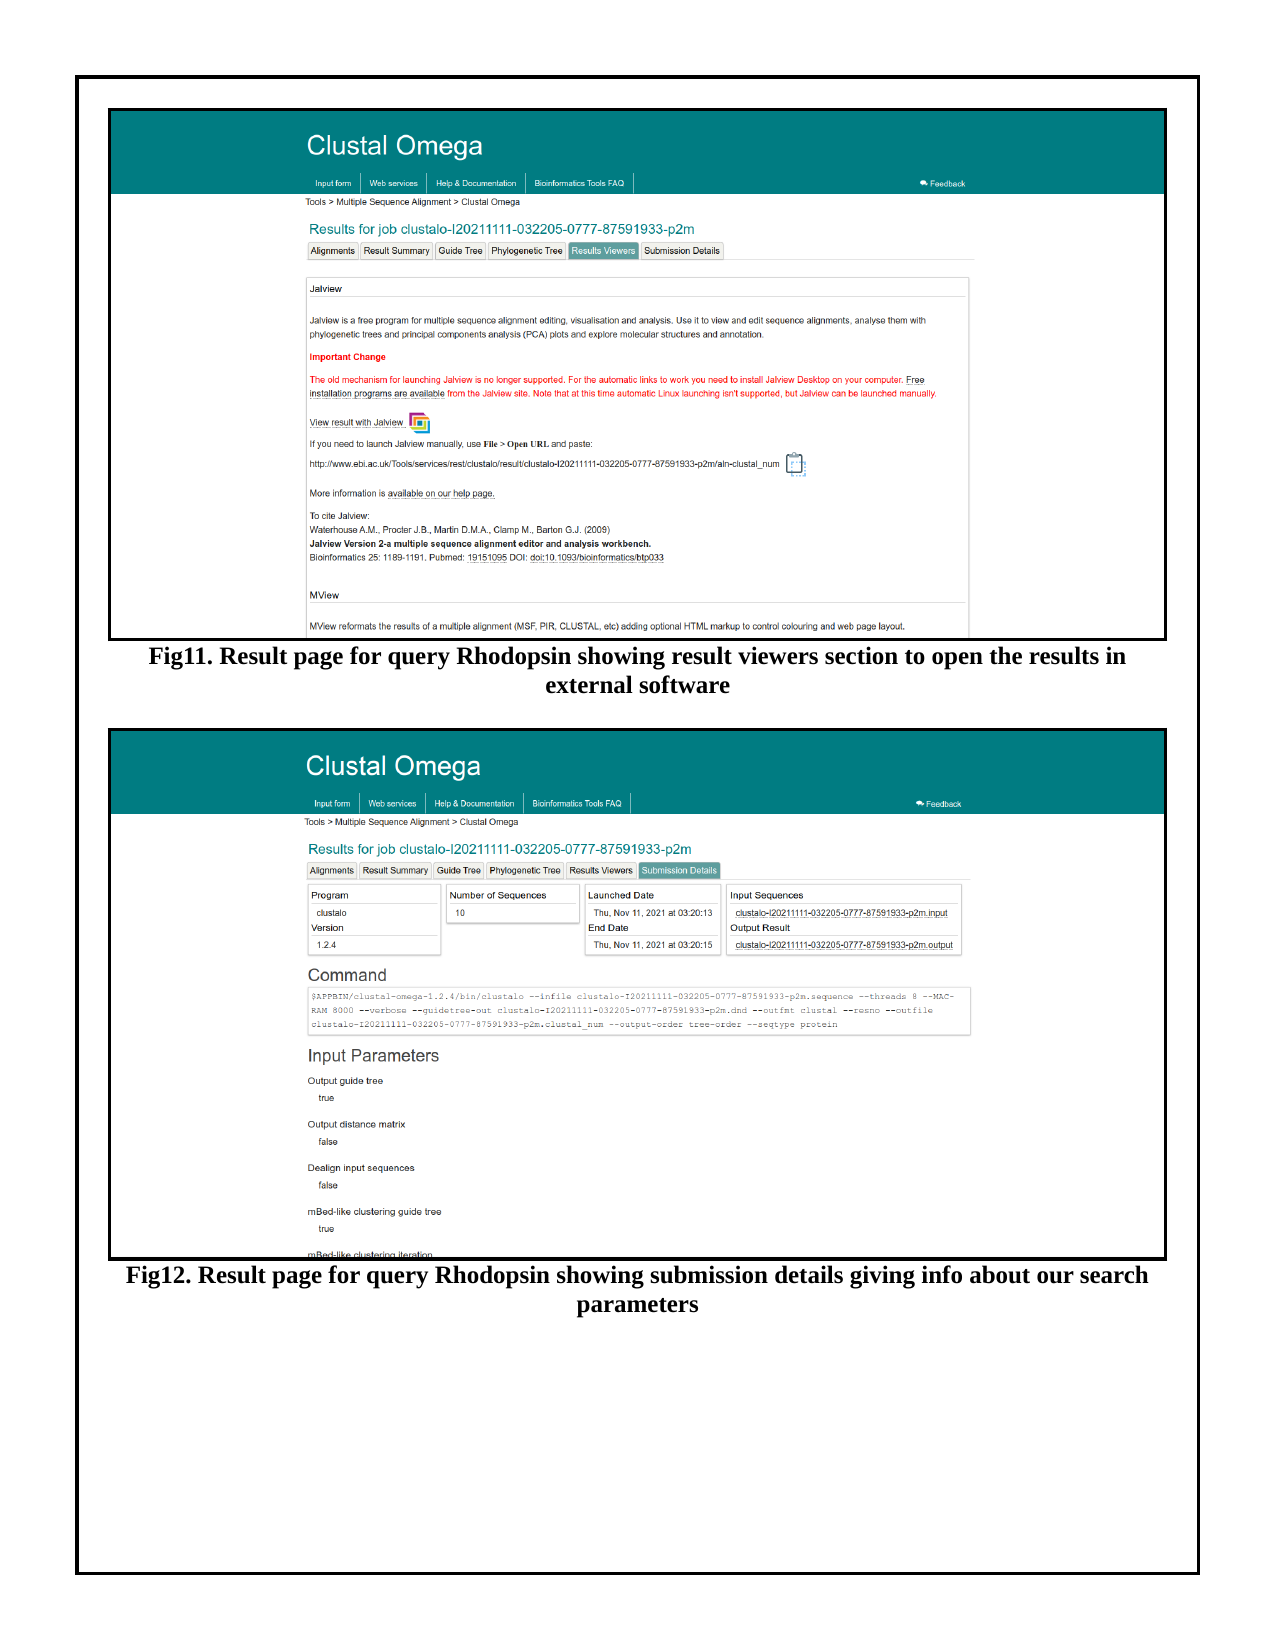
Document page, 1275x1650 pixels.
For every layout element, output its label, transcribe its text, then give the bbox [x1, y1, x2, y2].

text Fig11. Result page for query Rhodopsin showing result viewers section to open the results in external software [108, 641, 1167, 699]
text Fig12. Result page for query Rhodopsin showing submission details giving info about our search parameters [108, 1261, 1167, 1318]
